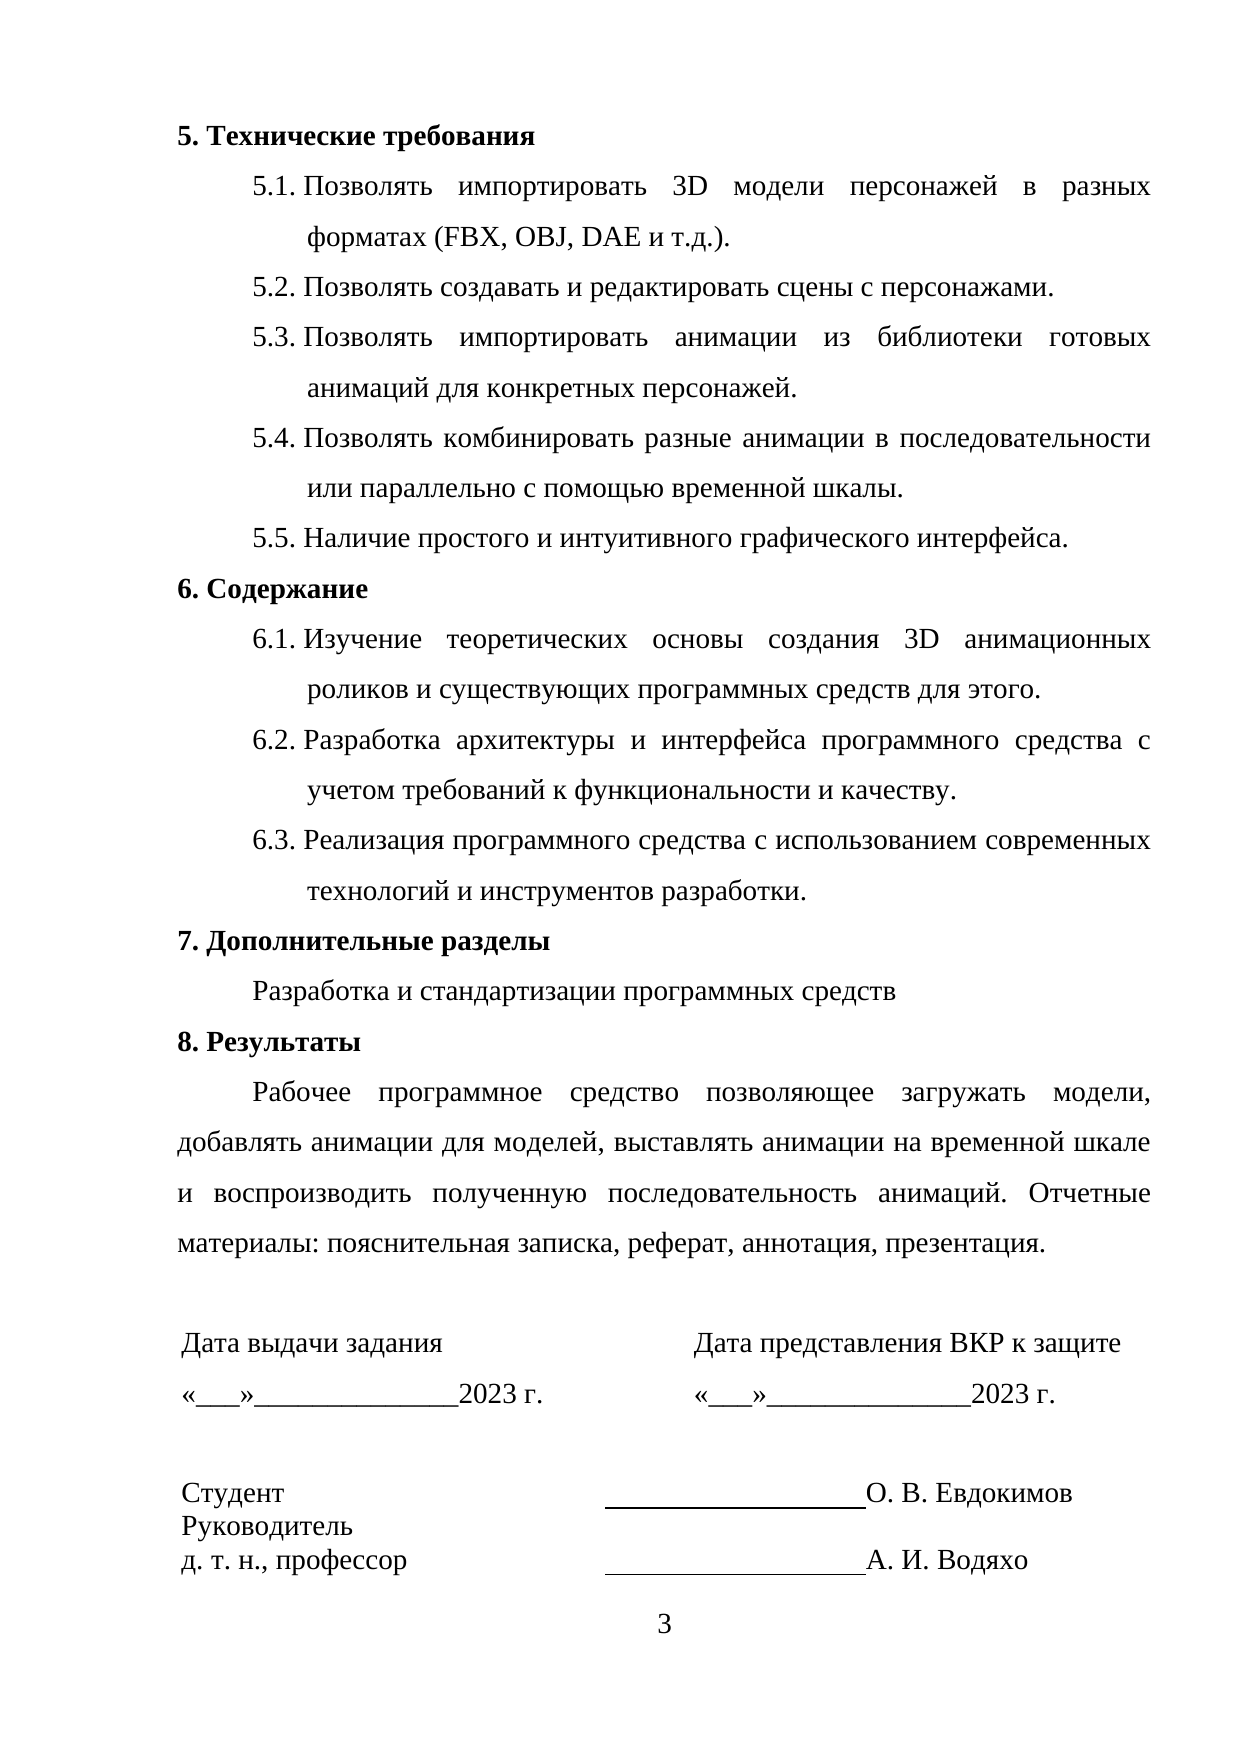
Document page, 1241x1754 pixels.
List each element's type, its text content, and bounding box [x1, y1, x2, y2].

table_cell О. В. Евдокимов [866, 1455, 1152, 1508]
table_cell Студент [181, 1455, 605, 1508]
list Наличие простого и интуитивного графического интерфейса. [252, 521, 1152, 554]
table_cell [605, 1455, 866, 1507]
list Изучение теоретических основы создания 3D анимационных роликов и существующих программных средств для этого. [252, 621, 1152, 705]
text Разработка и стандартизации программных средств [177, 973, 1152, 1007]
list Позволять импортировать 3D модели персонажей в разных форматах (FBX, OBJ, DAE и т.д.). [252, 168, 1152, 252]
table_header Дата представления ВКР к защите [694, 1326, 1152, 1376]
table_cell [605, 1509, 866, 1574]
list Дополнительные разделы [177, 923, 1152, 957]
list Технические требования [177, 118, 1152, 152]
list Позволять создавать и редактировать сцены с персонажами. [252, 269, 1152, 303]
table_cell [694, 1426, 1152, 1455]
table_header Дата выдачи задания [181, 1326, 694, 1376]
list Содержание [177, 571, 1152, 604]
text Рабочее программное средство позволяющее загружать модели, добавлять анимации для моделей, выставлять анимации на временной шкале и воспроизводить полученную последовательность анимаций. Отчетные материалы: пояснительная записка, реферат, аннотация, презентация. [177, 1074, 1152, 1258]
list Позволять импортировать анимации из библиотеки готовых анимаций для конкретных персонажей. [252, 319, 1152, 403]
table_cell «___»______________2023 г. [694, 1376, 1152, 1426]
table_cell А. И. Водяхо [866, 1508, 1152, 1575]
table_cell [181, 1426, 694, 1455]
list Результаты [177, 1024, 1152, 1057]
list Разработка архитектуры и интерфейса программного средства с учетом требований к функциональности и качеству. [252, 722, 1152, 806]
list Реализация программного средства с использованием современных технологий и инструментов разработки. [252, 822, 1152, 906]
table_cell Руководитель д. т. н., профессор [181, 1508, 605, 1575]
list Позволять комбинировать разные анимации в последовательности или параллельно с помощью временной шкалы. [252, 420, 1152, 504]
table_cell «___»______________2023 г. [181, 1376, 694, 1426]
